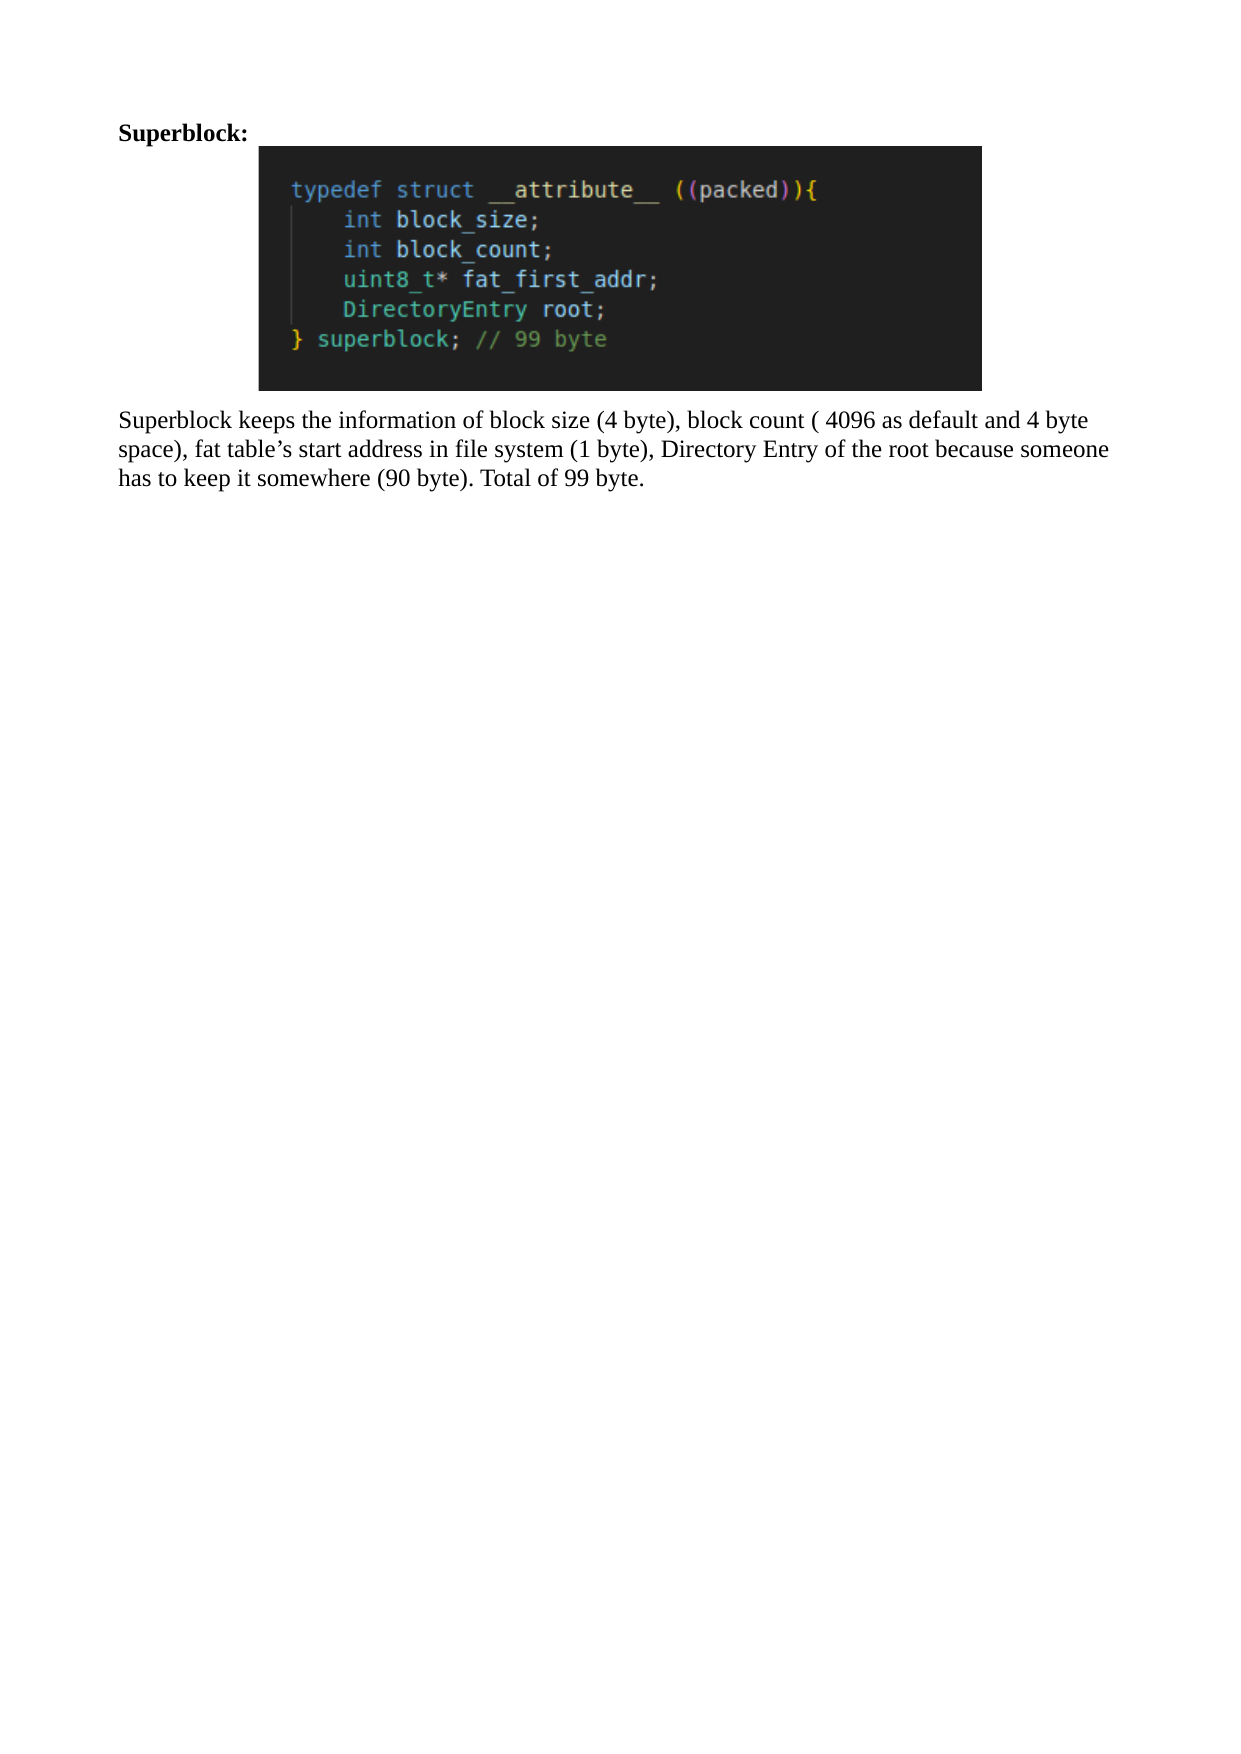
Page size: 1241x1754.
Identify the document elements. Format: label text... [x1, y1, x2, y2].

text Superblock: [118, 118, 1122, 147]
picture [258, 146, 982, 391]
text Superblock keeps the information of block size (4 byte), block count ( 4096 as default and 4 byte space), fat table’s start address in file system (1 byte), Directory Entry of the root because someone has to keep it somewhere (90 byte). Total of 99 byte. [118, 406, 1122, 492]
